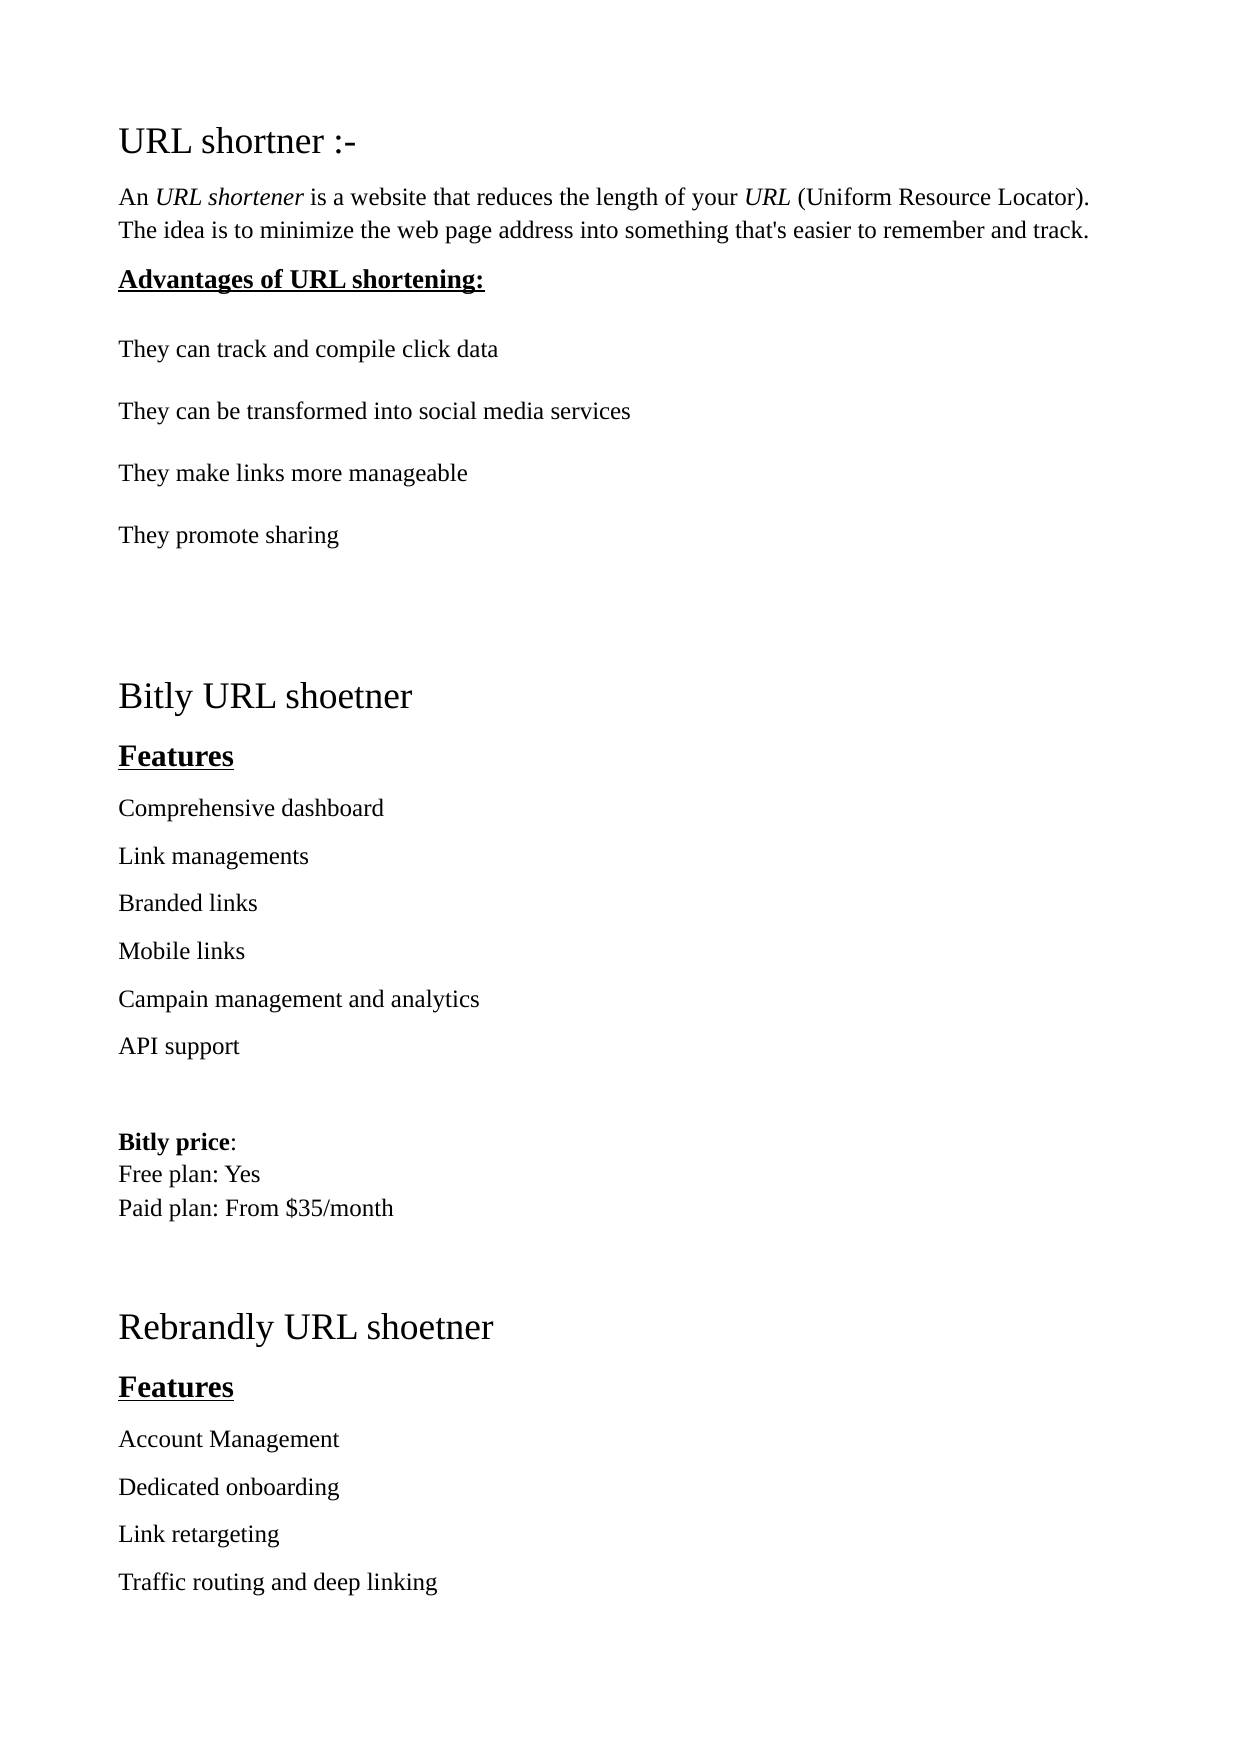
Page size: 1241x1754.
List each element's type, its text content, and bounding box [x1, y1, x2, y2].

subtitle They make links more manageable [118, 458, 1122, 487]
text Comprehensive dashboard [118, 793, 1122, 822]
text Mobile links [118, 936, 1122, 965]
text API support [118, 1031, 1122, 1060]
text Advantages of URL shortening: [118, 263, 1122, 294]
text Traffic routing and deep linking [118, 1567, 1122, 1596]
text Features [118, 1368, 1122, 1404]
subtitle They can be transformed into social media services [118, 396, 1122, 425]
text Features [118, 737, 1122, 773]
text Dedicated onboarding [118, 1472, 1122, 1501]
text Rebrandly URL shoetner [118, 1304, 1122, 1347]
text Link managements [118, 841, 1122, 870]
text Bitly URL shoetner [118, 673, 1122, 716]
text Bitly price: Free plan: Yes Paid plan: From $35/month [118, 1127, 1122, 1221]
subtitle They promote sharing [118, 520, 1122, 549]
text Branded links [118, 888, 1122, 917]
subtitle They can track and compile click data [118, 334, 1122, 363]
text URL shortner :- [118, 118, 1122, 161]
text An URL shortener is a website that reduces the length of your URL (Uniform Resource Locator). The idea is to minimize the web page address into something that's easier to remember and track. [118, 182, 1122, 244]
text Campain management and analytics [118, 984, 1122, 1012]
text Link retargeting [118, 1519, 1122, 1548]
text Account Management [118, 1424, 1122, 1453]
